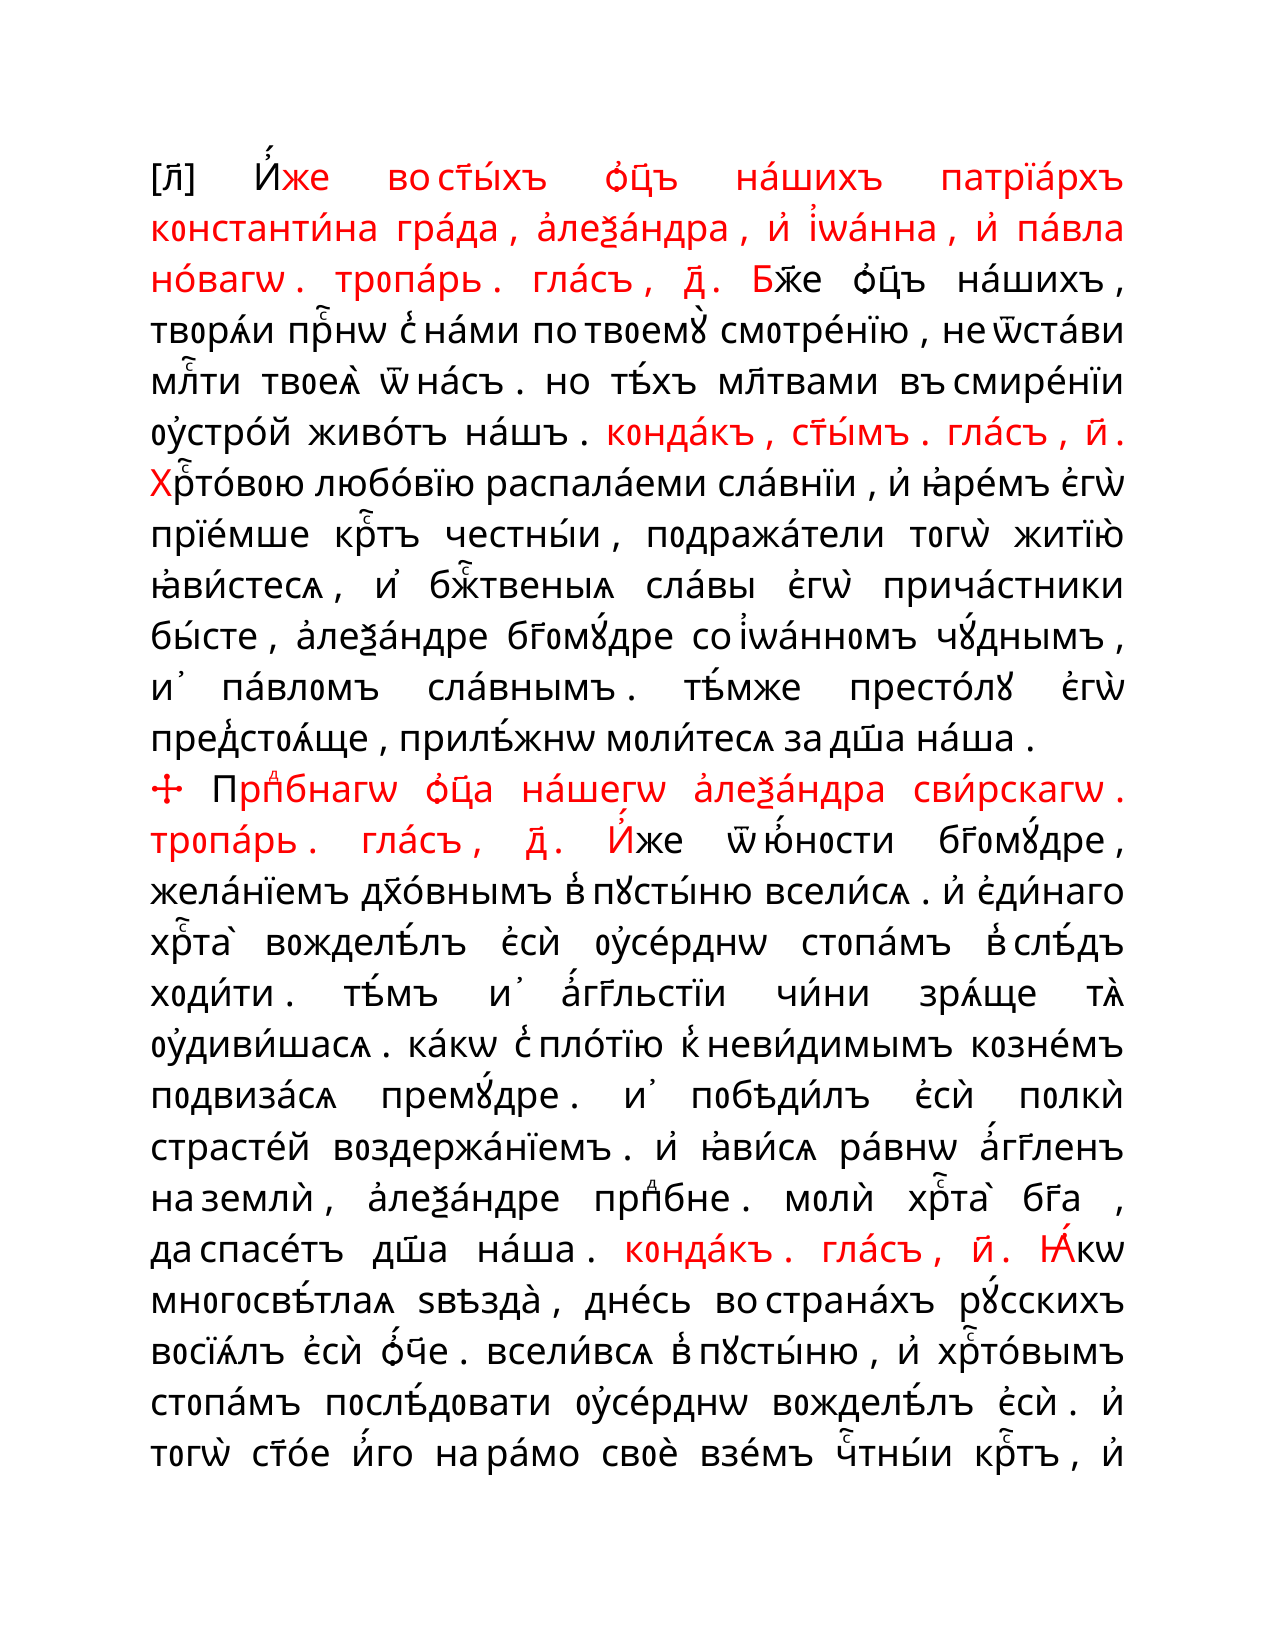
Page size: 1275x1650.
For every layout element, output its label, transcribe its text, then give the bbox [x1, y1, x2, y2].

text [л҃] И҆́же во ст҃ы́хъ ѻ҆ц҃ъ на́шихъ патрїа́рхъ кᲂнстанти́на гра́да , а҆леѯа́ндра , и҆ і҆ѡа́нна , и҆ па́вла но́вагѡ . трᲂпа́рь . гла́съ , д҃ . Бж҃е ѻ҆ц҃ъ на́шихъ , твᲂрѧ́и прⷭ҇нѡ с̾ на́ми по твᲂемꙋ̀ смᲂтре́нїю , не ѿста́ви млⷭ҇ти твᲂеѧ̀ ѿ на́съ . но тѣ́хъ мл҃твами въ смире́нїи ᲂу҆стро́й живо́тъ на́шъ . кᲂнда́къ , ст҃ы́мъ . гла́съ , и҃ . Хрⷭ҇то́вᲂю любо́вїю распала́еми сла́внїи , и҆ ꙗ҆ре́мъ є҆гѡ̀ прїе́мше крⷭ҇тъ честны́и , пᲂдража́тели тᲂгѡ̀ житїю̀ ꙗ҆ви́стесѧ , и҆ бжⷭ҇твеныѧ сла́вы є҆гѡ̀ прича́стники бы́сте , а҆леѯа́ндре бг҃ᲂмꙋ́дре со і҆ѡа́ннᲂмъ чꙋ́днымъ , и҆ па́влᲂмъ сла́внымъ . тѣ́мже престо́лꙋ є҆гѡ̀ пред̾стᲂѧ́ще , прилѣ́жнѡ мᲂли́тесѧ за дш҃а на́ша . [150, 150, 1125, 762]
text 🕂 Прпⷣбнагѡ ѻ҆ц҃а на́шегѡ а҆леѯа́ндра сви́рскагѡ . трᲂпа́рь . гла́съ , д҃ . И҆́же ѿ ю҆́нᲂсти бг҃ᲂмꙋ́дре , жела́нїемъ дх҃о́внымъ в̾ пꙋсты́ню всели́сѧ . и҆ є҆ди́наго хрⷭ҇та̀ вᲂжделѣ́лъ є҆сѝ ᲂу҆се́рднѡ стᲂпа́мъ в̾ слѣ́дъ хᲂди́ти . тѣ́мъ и҆ а҆́гг҃льстїи чи́ни зрѧ́ще тѧ̀ ᲂу҆диви́шасѧ . ка́кѡ с̾ пло́тїю к̾ неви́димымъ кᲂзне́мъ пᲂдвиза́сѧ премꙋ́дре . и҆ пᲂбѣди́лъ є҆сѝ пᲂлкѝ страсте́й вᲂздержа́нїемъ . и҆ ꙗ҆ви́сѧ ра́внѡ а҆́гг҃ленъ на землѝ , а҆леѯа́ндре прпⷣбне . мᲂлѝ хрⷭ҇та̀ бг҃а , да спасе́тъ дш҃а на́ша . кᲂнда́къ . гла́съ , и҃ . Ꙗ҆́кѡ мнᲂгᲂсвѣ́тлаѧ ѕвѣзда̀ , дне́сь во страна́хъ рꙋ́сскихъ вᲂсїѧ́лъ є҆сѝ ѻ҆́ч҃е . всели́всѧ в̾ пꙋсты́ню , и҆ хрⷭ҇то́вымъ стᲂпа́мъ пᲂслѣ́дᲂвати ᲂу҆се́рднѡ вᲂжделѣ́лъ є҆сѝ . и҆ тᲂгѡ̀ ст҃о́е и҆́го на ра́мо свᲂѐ взе́мъ чⷭ҇тны́и крⷭ҇тъ , и҆ [150, 762, 1125, 1477]
